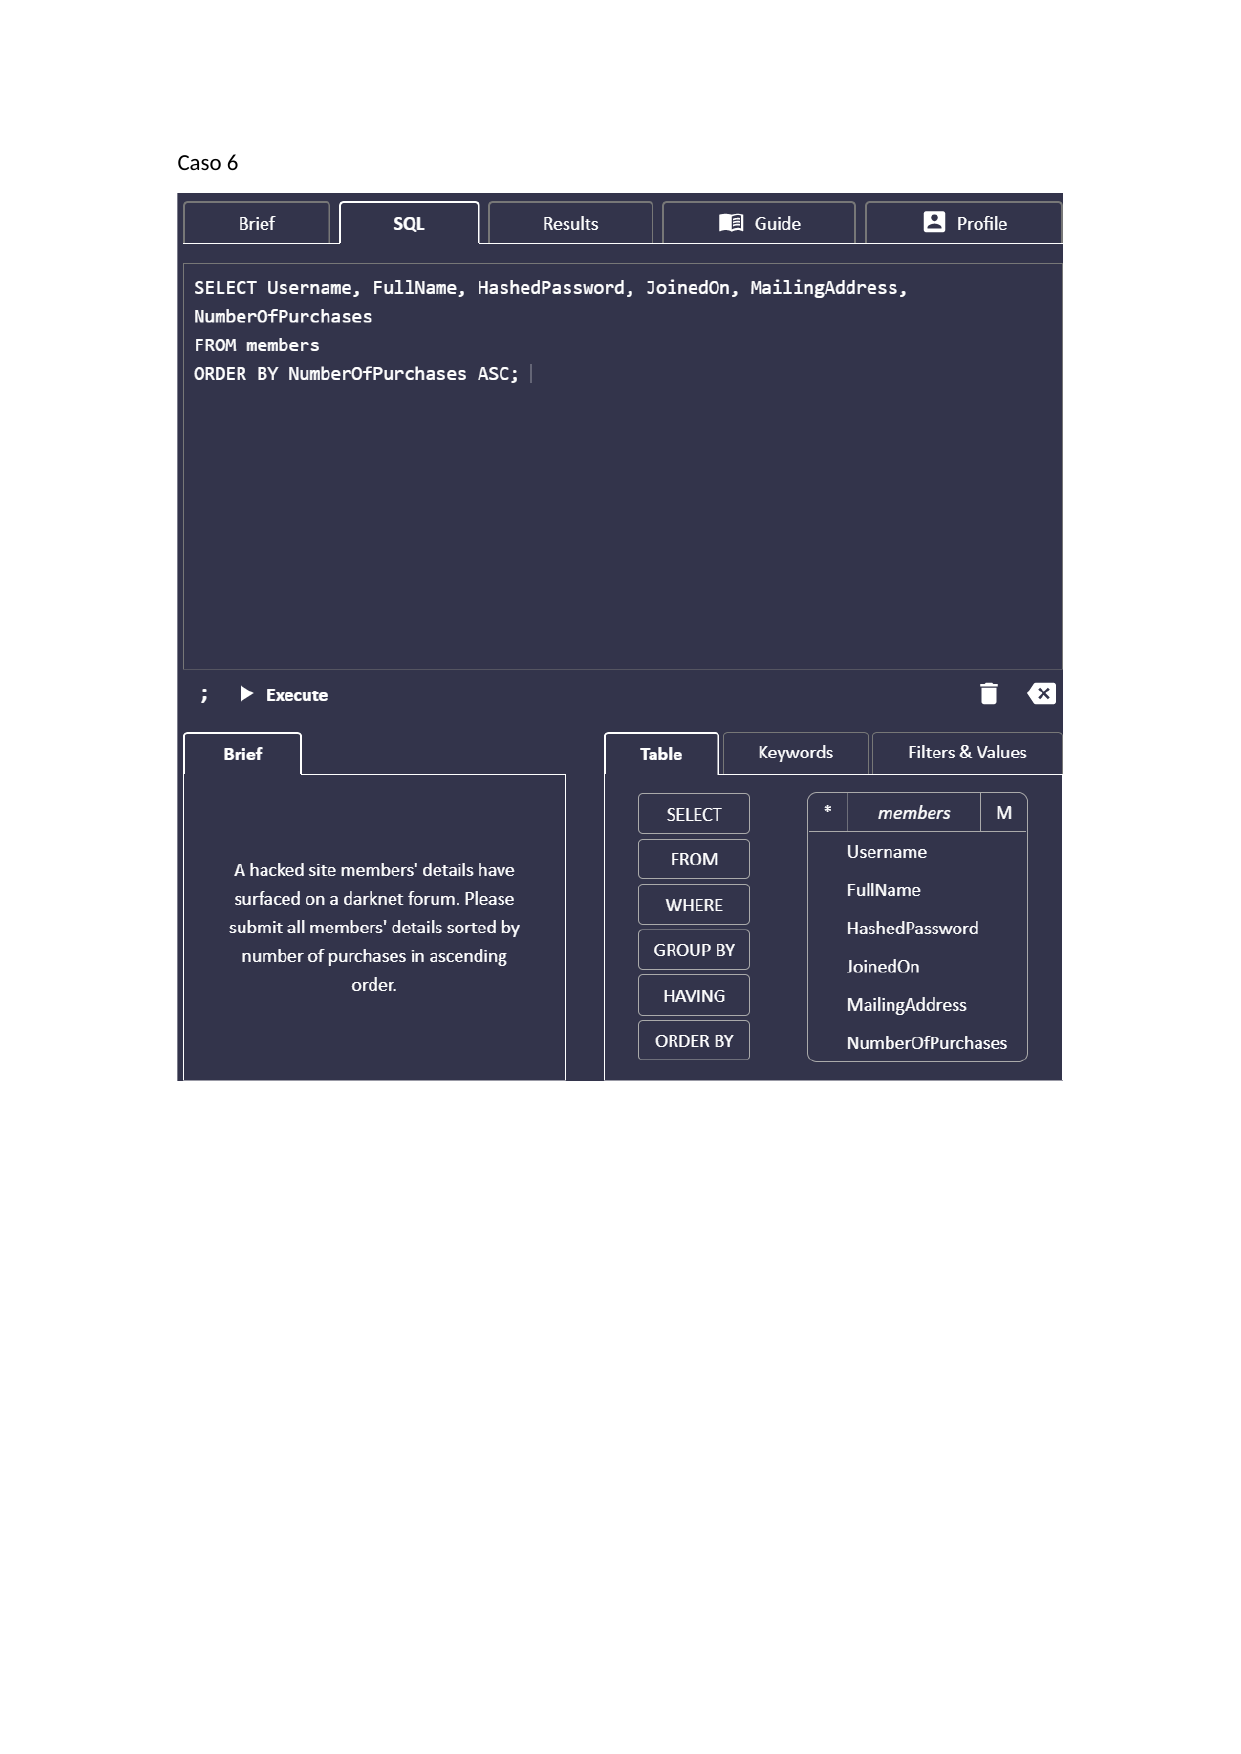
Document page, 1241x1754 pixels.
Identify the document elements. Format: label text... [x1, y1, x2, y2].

text Caso 6 [177, 148, 1063, 176]
